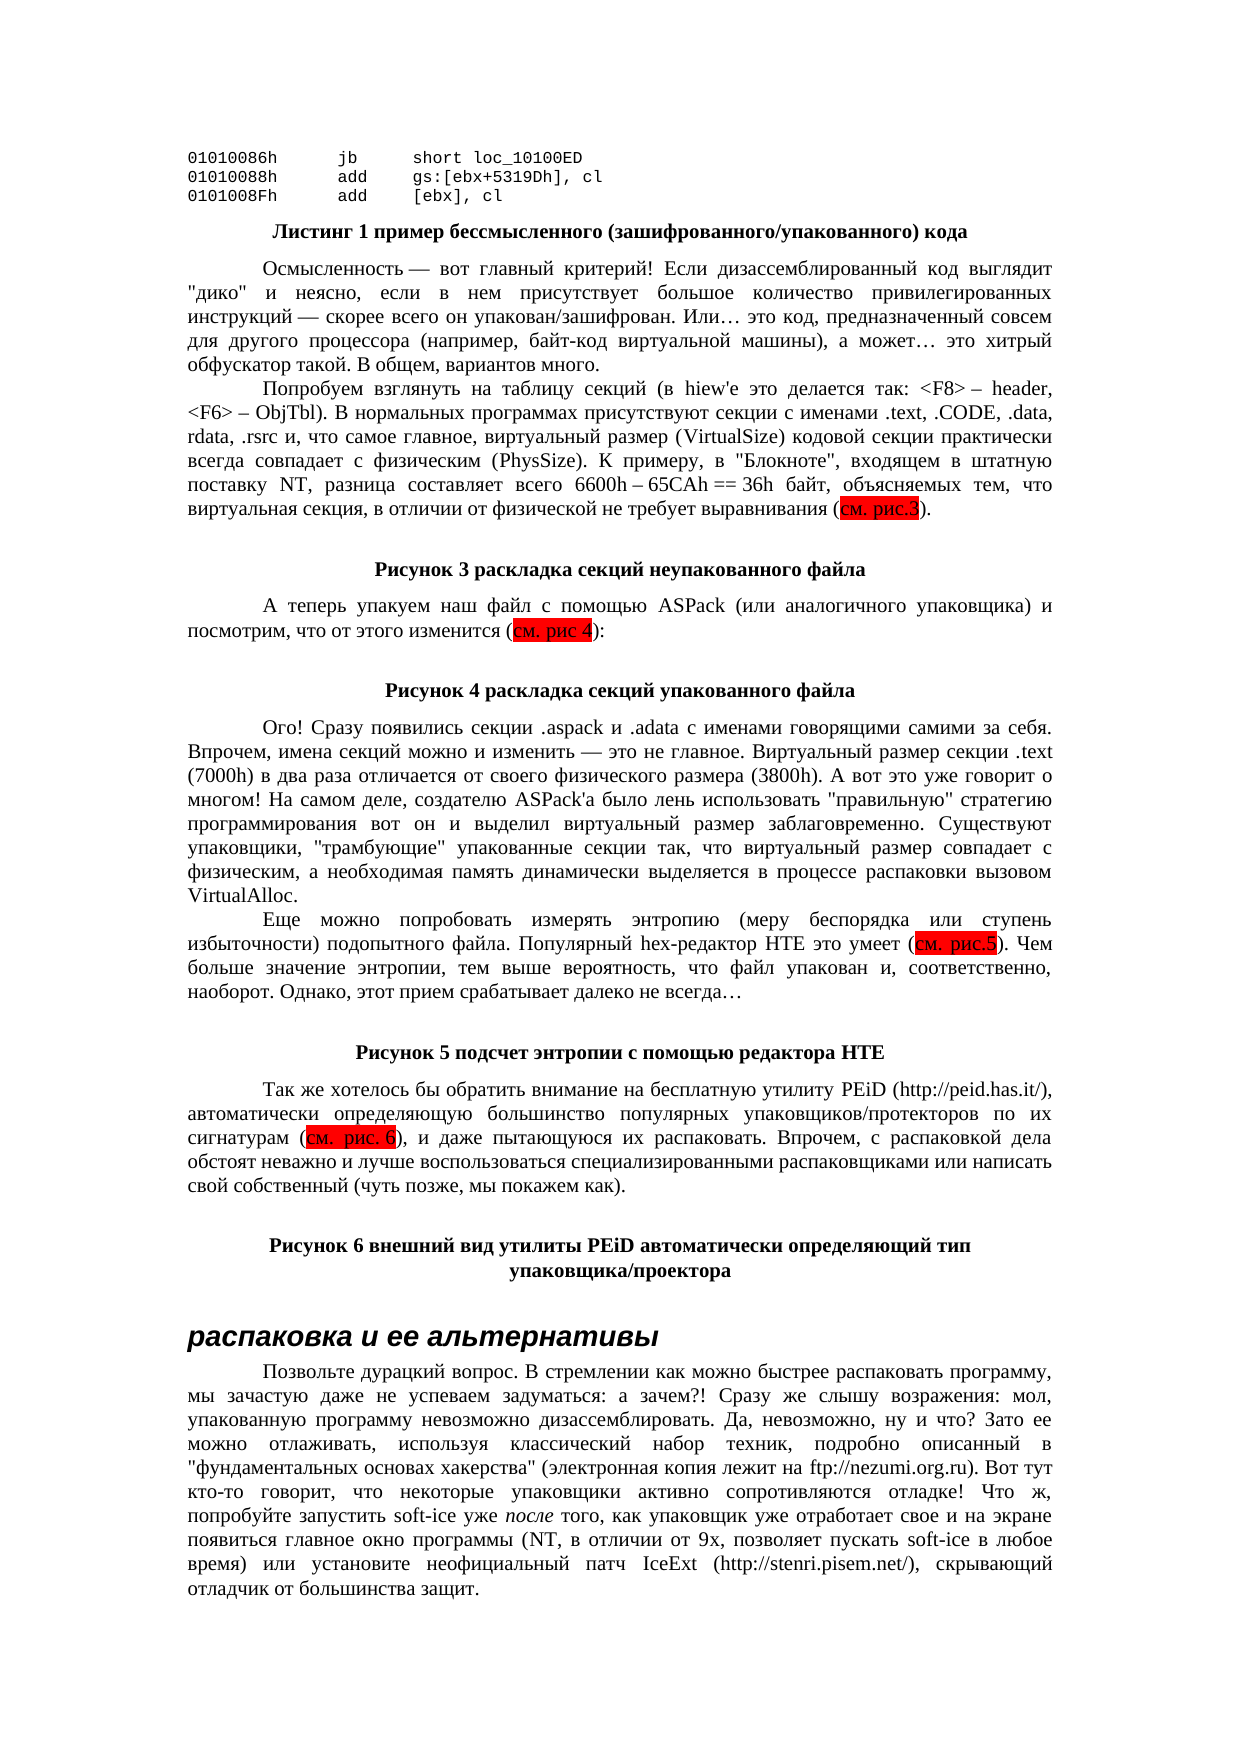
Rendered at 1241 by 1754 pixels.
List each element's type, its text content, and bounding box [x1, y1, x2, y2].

text Еще можно попробовать измерять энтропию (меру беспорядка или ступень избыточности) подопытного файла. Популярный hex-редактор HTE это умеет (см. рис.5). Чем больше значение энтропии, тем выше вероятность, что файл упакован и, соответственно, наоборот. Однако, этот прием срабатывает далеко не всегда… [187, 907, 1053, 1003]
text Рисунок 5 подсчет энтропии с помощью редактора HTE [187, 1040, 1053, 1064]
text Рисунок 3 раскладка секций неупакованного файла [187, 557, 1053, 581]
text Позвольте дурацкий вопрос. В стремлении как можно быстрее распаковать программу, мы зачастую даже не успеваем задуматься: а зачем?! Сразу же слышу возражения: мол, упакованную программу невозможно дизассемблировать. Да, невозможно, ну и что? Зато ее можно отлаживать, используя классический набор техник, подробно описанный в "фундаментальных основах хакерства" (электронная копия лежит на ftp://nezumi.org.ru). Вот тут кто-то говорит, что некоторые упаковщики активно сопротивляются отладке! Что ж, попробуйте запустить soft-ice уже после того, как упаковщик уже отработает свое и на экране появиться главное окно программы (NT, в отличии от 9x, позволяет пускать soft-ice в любое время) или установите неофициальный патч IceExt (http://stenri.pisem.net/), скрывающий отладчик от большинства защит. [187, 1359, 1053, 1599]
text Рисунок 6 внешний вид утилиты PEiD автоматически определяющий тип упаковщика/проектора [187, 1233, 1053, 1282]
text Ого! Сразу появились секции .aspack и .adata с именами говорящими самими за себя. Впрочем, имена секций можно и изменить — это не главное. Виртуальный размер секции .text (7000h) в два раза отличается от своего физического размера (3800h). А вот это уже говорит о многом! На самом деле, создателю ASPack'а было лень использовать "правильную" стратегию программирования вот он и выделил виртуальный размер заблаговременно. Существуют упаковщики, "трамбующие" упакованные секции так, что виртуальный размер совпадает с физическим, а необходимая память динамически выделяется в процессе распаковки вызовом VirtualAlloc. [187, 715, 1053, 907]
text 01010088h add gs:[ebx+5319Dh], cl [187, 169, 1053, 188]
text А теперь упакуем наш файл с помощью ASPack (или аналогичного упаковщика) и посмотрим, что от этого изменится (см. рис 4): [187, 593, 1053, 642]
text Листинг 1 пример бессмысленного (зашифрованного/упакованного) кода [187, 219, 1053, 243]
subtitle распаковка и ее альтернативы [187, 1319, 1053, 1353]
text Так же хотелось бы обратить внимание на бесплатную утилиту PEiD (http://peid.has.it/), автоматически определяющую большинство популярных упаковщиков/протекторов по их сигнатурам (см. рис. 6), и даже пытающуюся их распаковать. Впрочем, с распаковкой дела обстоят неважно и лучше воспользоваться специализированными распаковщиками или написать свой собственный (чуть позже, мы покажем как). [187, 1077, 1053, 1197]
text 0101008Fh add [ebx], cl [187, 188, 1053, 207]
text 01010086h jb short loc_10100ED [187, 150, 1053, 169]
text Осмысленность — вот главный критерий! Если дизассемблированный код выглядит "дико" и неясно, если в нем присутствует большое количество привилегированных инструкций — скорее всего он упакован/зашифрован. Или… это код, предназначенный совсем для другого процессора (например, байт-код виртуальной машины), а может… это хитрый обфускатор такой. В общем, вариантов много. [187, 256, 1053, 376]
text Рисунок 4 раскладка секций упакованного файла [187, 678, 1053, 702]
text Попробуем взглянуть на таблицу секций (в hiew'е это делается так: <F8> – header, <F6> – ObjTbl). В нормальных программах присутствуют секции с именами .text, .CODE, .data, rdata, .rsrc и, что самое главное, виртуальный размер (VirtualSize) кодовой секции практически всегда совпадает с физическим (PhysSize). К примеру, в "Блокноте", входящем в штатную поставку NT, разница составляет всего 6600h – 65CAh == 36h байт, объясняемых тем, что виртуальная секция, в отличии от физической не требует выравнивания (см. рис.3). [187, 376, 1053, 520]
